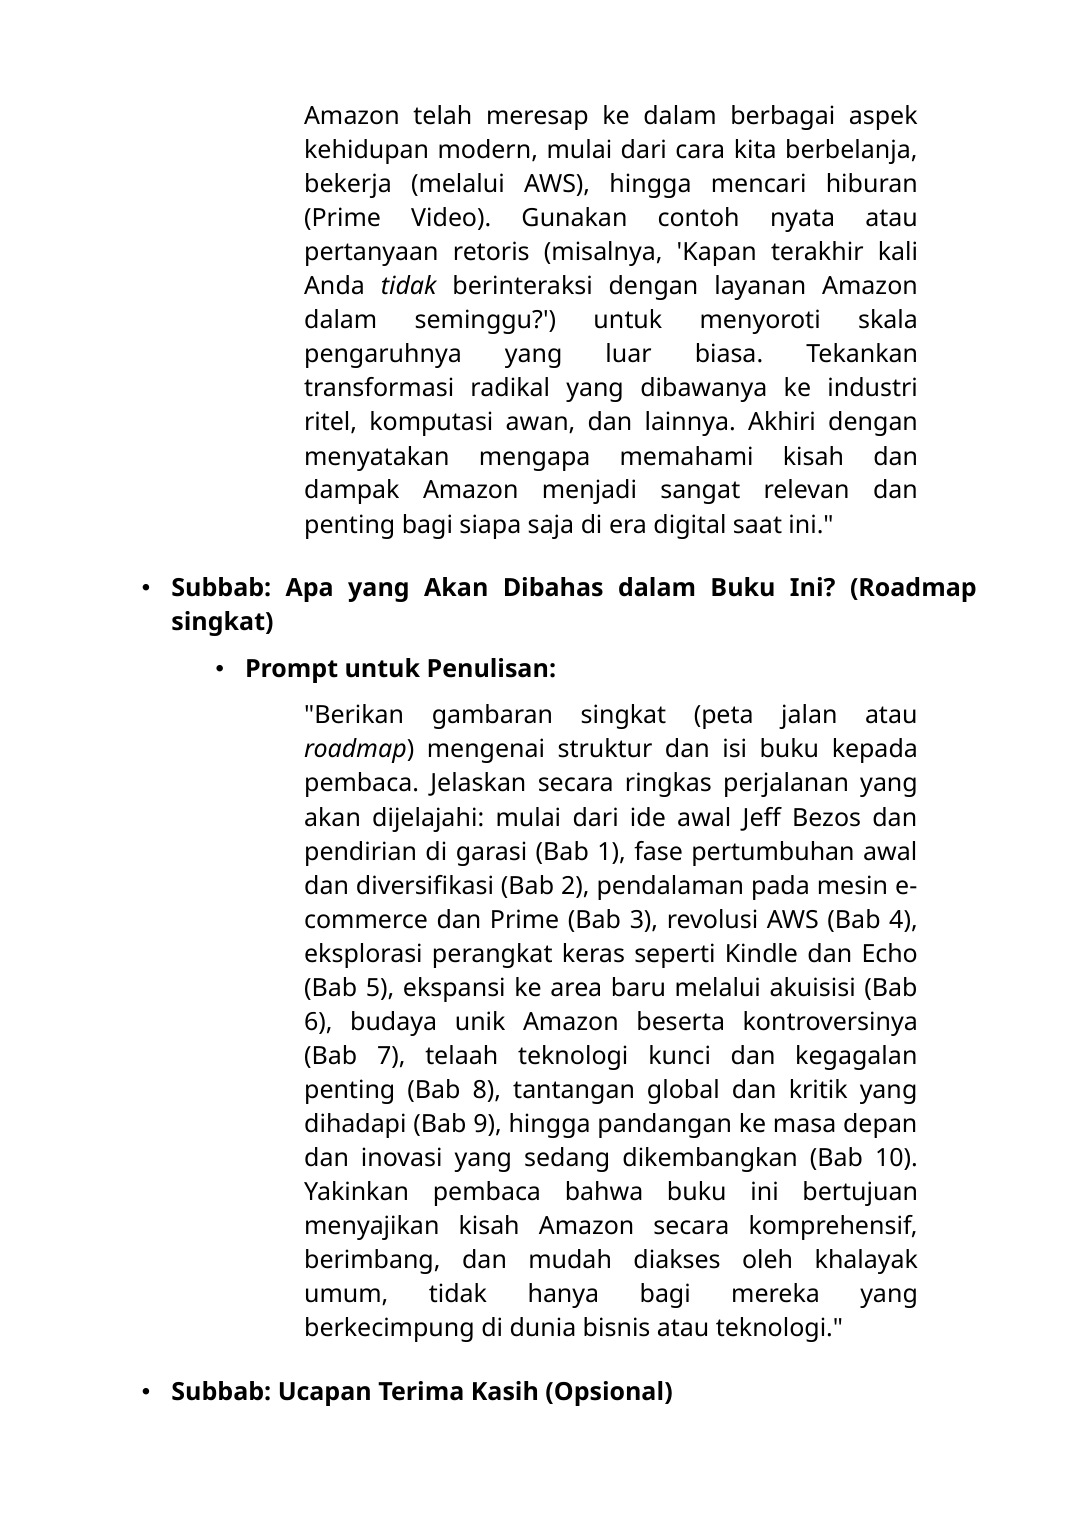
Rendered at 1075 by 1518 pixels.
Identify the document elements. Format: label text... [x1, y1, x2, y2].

list "Berikan gambaran singkat (peta jalan atau roadmap) mengenai struktur dan isi buku kepada pembaca. Jelaskan secara ringkas perjalanan yang akan dijelajahi: mulai dari ide awal Jeff Bezos dan pendirian di garasi (Bab 1), fase pertumbuhan awal dan diversifikasi (Bab 2), pendalaman pada mesin e-commerce dan Prime (Bab 3), revolusi AWS (Bab 4), eksplorasi perangkat keras seperti Kindle dan Echo (Bab 5), ekspansi ke area baru melalui akuisisi (Bab 6), budaya unik Amazon beserta kontroversinya (Bab 7), telaah teknologi kunci dan kegagalan penting (Bab 8), tantangan global dan kritik yang dihadapi (Bab 9), hingga pandangan ke masa depan dan inovasi yang sedang dikembangkan (Bab 10). Yakinkan pembaca bahwa buku ini bertujuan menyajikan kisah Amazon secara komprehensif, berimbang, dan mudah diakses oleh khalayak umum, tidak hanya bagi mereka yang berkecimpung di dunia bisnis atau teknologi." [274, 697, 918, 1344]
list Prompt untuk Penulisan: [215, 650, 977, 684]
list Amazon telah meresap ke dalam berbagai aspek kehidupan modern, mulai dari cara kita berbelanja, bekerja (melalui AWS), hingga mencari hiburan (Prime Video). Gunakan contoh nyata atau pertanyaan retoris (misalnya, 'Kapan terakhir kali Anda tidak berinteraksi dengan layanan Amazon dalam seminggu?') untuk menyoroti skala pengaruhnya yang luar biasa. Tekankan transformasi radikal yang dibawanya ke industri ritel, komputasi awan, dan lainnya. Akhiri dengan menyatakan mengapa memahami kisah dan dampak Amazon menjadi sangat relevan dan penting bagi siapa saja di era digital saat ini." [274, 97, 918, 540]
list Subbab: Apa yang Akan Dibahas dalam Buku Ini? (Roadmap singkat) [142, 570, 977, 638]
list Subbab: Ucapan Terima Kasih (Opsional) [142, 1374, 977, 1408]
